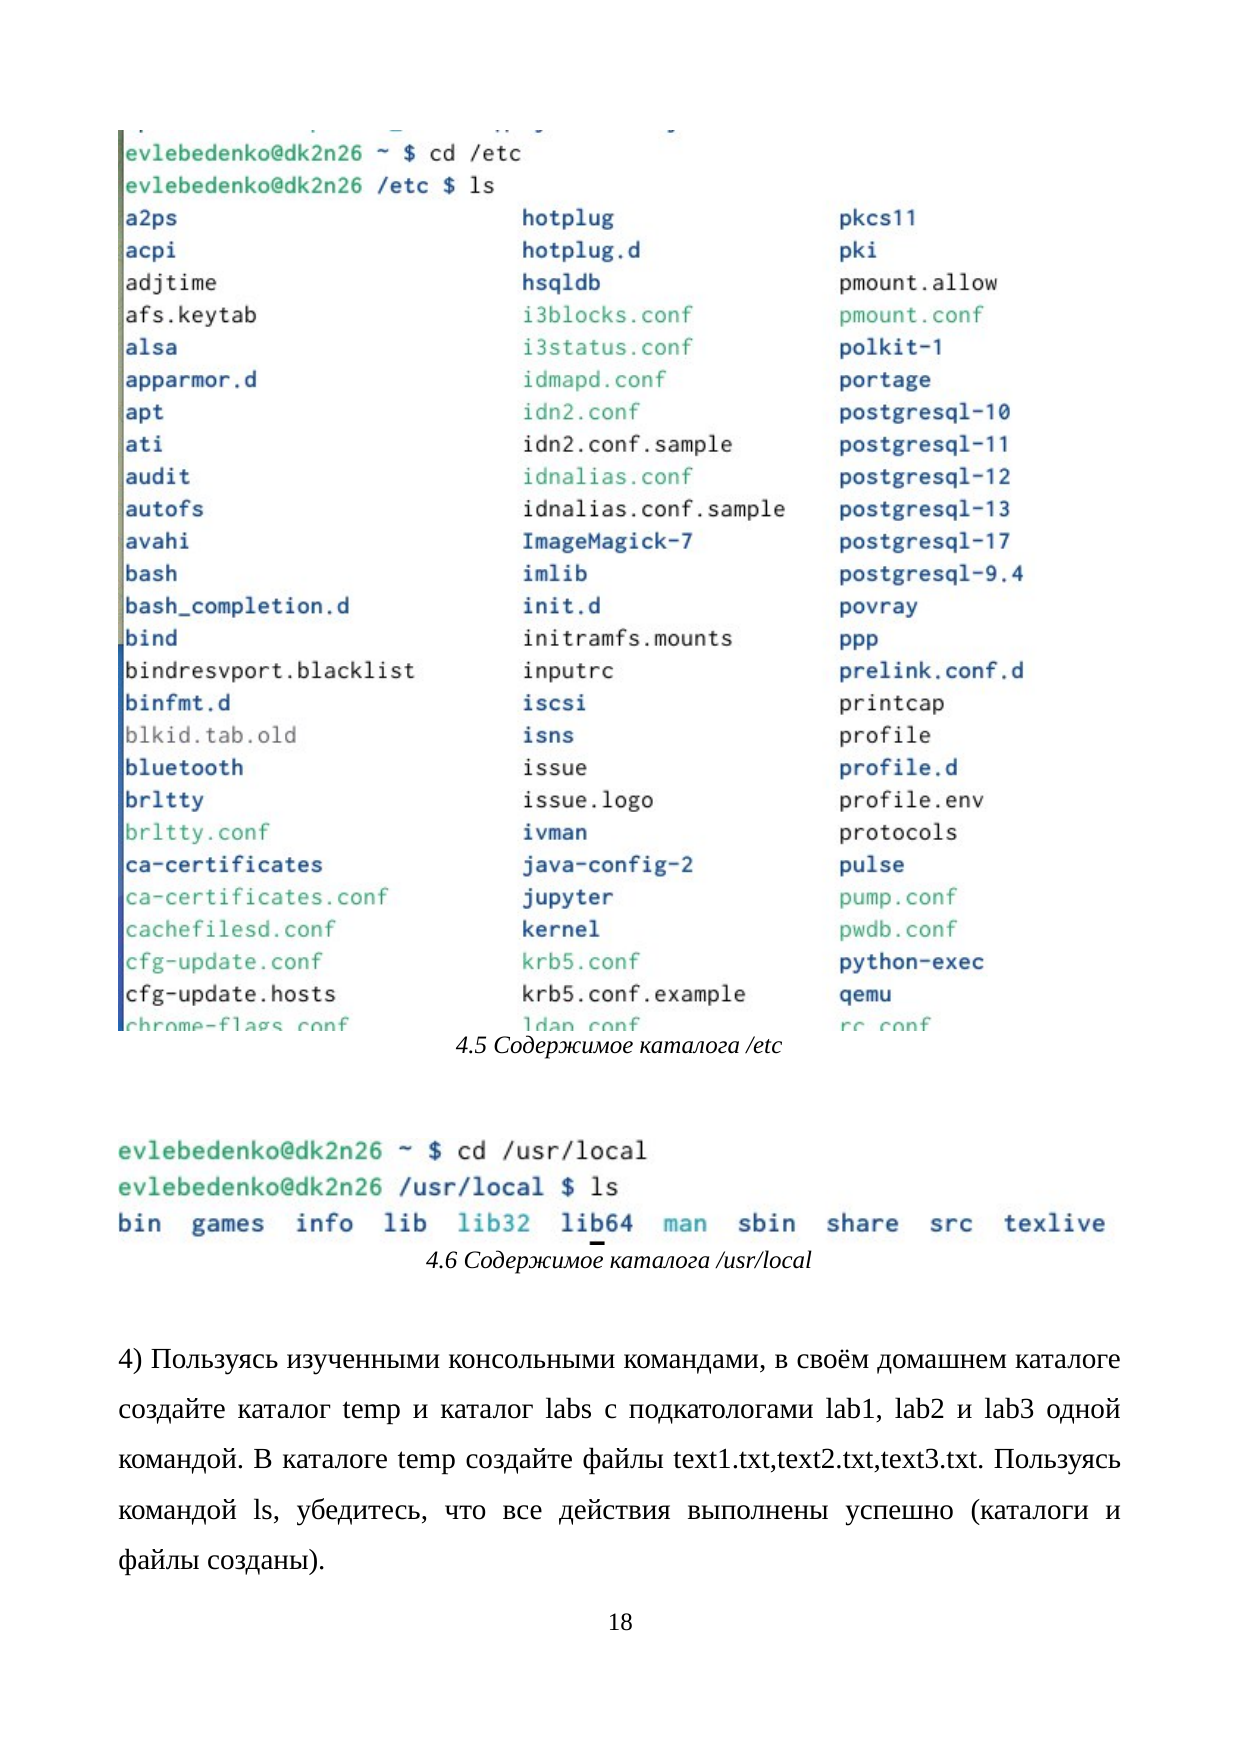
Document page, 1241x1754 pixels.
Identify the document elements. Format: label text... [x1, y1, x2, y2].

text 4) Пользуясь изученными консольными командами, в своём домашнем каталоге создайте каталог temp и каталог labs с подкатологами lab1, lab2 и lab3 одной командой. В каталоге temp создайте файлы text1.txt,text2.txt,text3.txt. Пользуясь командой ls, убедитесь, что все действия выполнены успешно (каталоги и файлы созданы). [118, 1341, 1122, 1576]
picture [118, 1138, 1123, 1245]
picture [118, 130, 1123, 1031]
text 4.6 Содержимое каталога /usr/local [118, 1245, 1122, 1274]
text 4.5 Содержимое каталога /etc [118, 1031, 1122, 1059]
